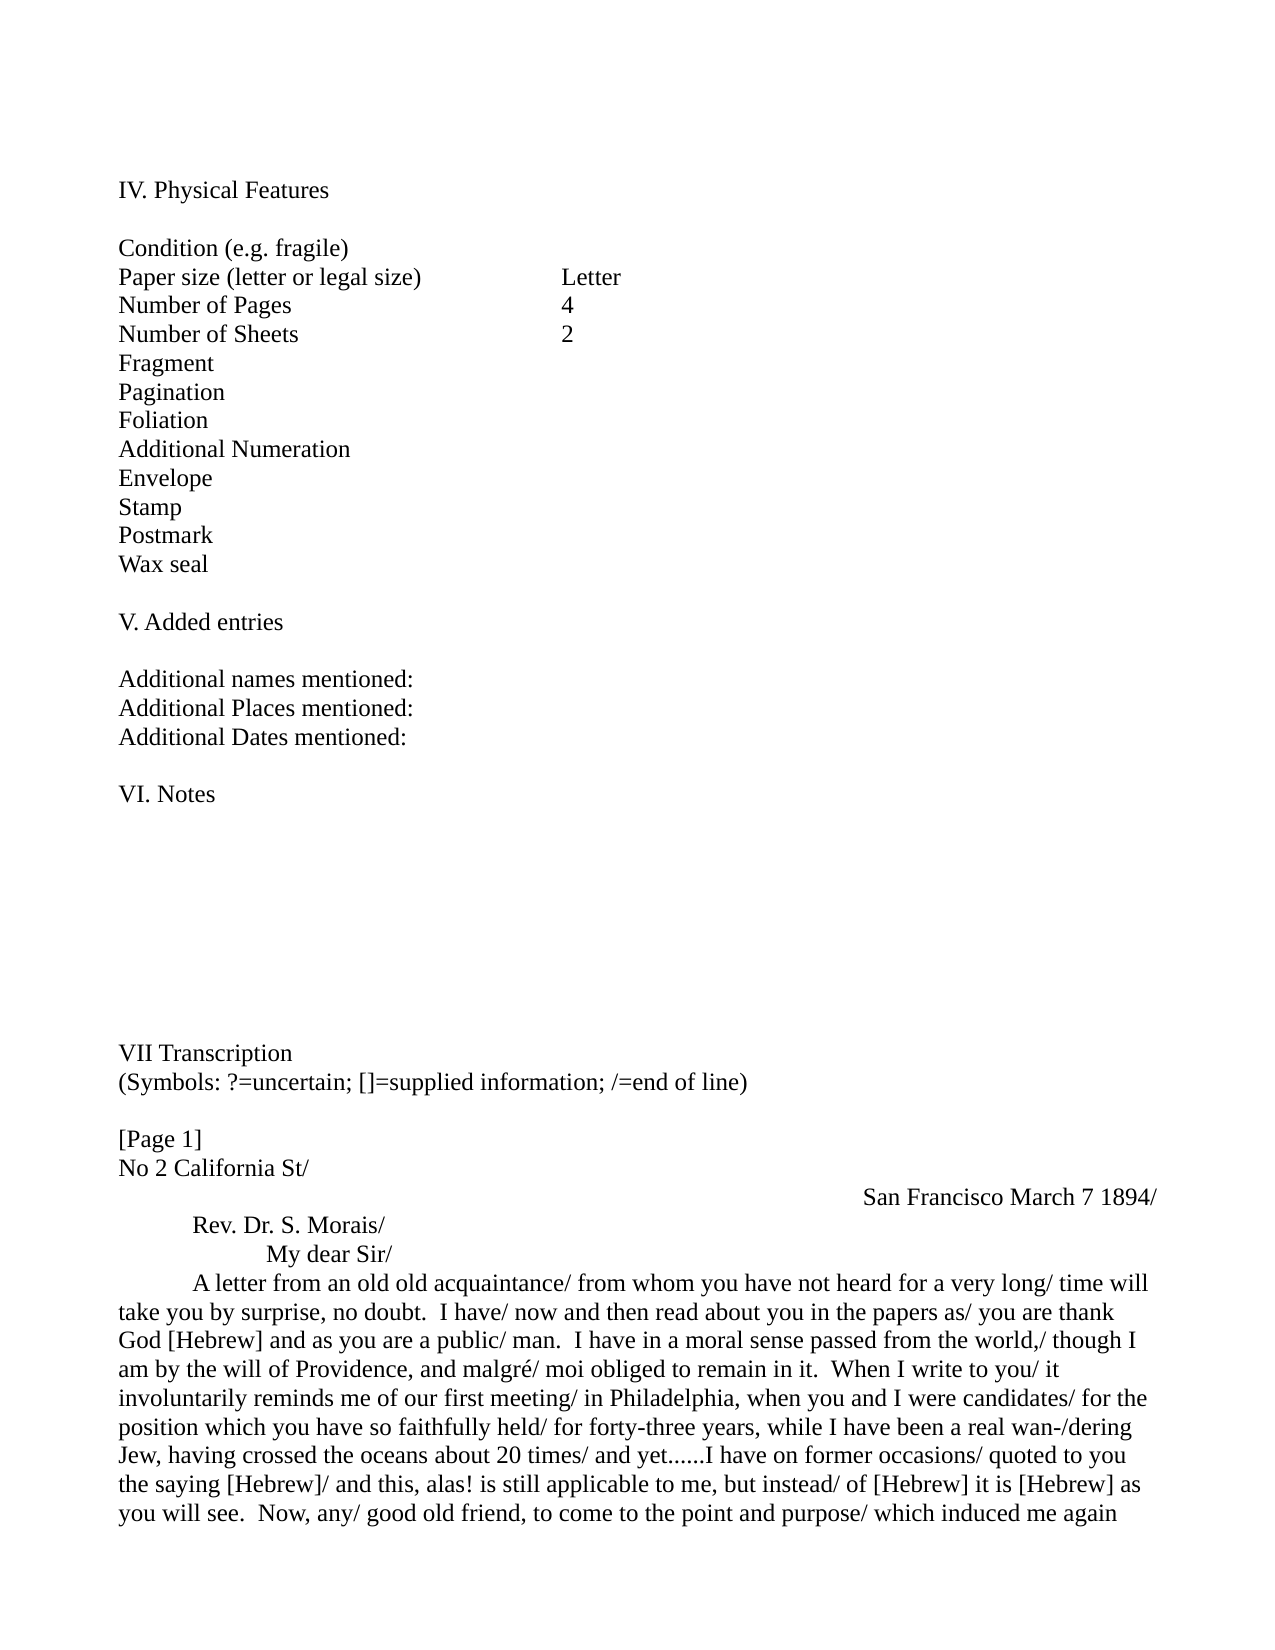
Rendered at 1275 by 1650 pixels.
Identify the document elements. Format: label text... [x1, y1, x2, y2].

text Number of Pages 4 [118, 291, 1157, 319]
text Stamp [118, 492, 1157, 521]
text Additional Places mentioned: [118, 693, 1157, 722]
text Fragment [118, 348, 1157, 377]
text Additional names mentioned: [118, 664, 1157, 693]
text Foliation [118, 406, 1157, 434]
text Rev. Dr. S. Morais/ [118, 1211, 1157, 1239]
text IV. Physical Features [118, 176, 1157, 204]
text (Symbols: ?=uncertain; []=supplied information; /=end of line) [118, 1067, 1157, 1096]
text Paper size (letter or legal size) Letter [118, 262, 1157, 291]
text Envelope [118, 463, 1157, 492]
text Additional Numeration [118, 434, 1157, 463]
text Additional Dates mentioned: [118, 722, 1157, 751]
text Pagination [118, 377, 1157, 406]
text VI. Notes [118, 779, 1157, 808]
text Condition (e.g. fragile) [118, 233, 1157, 262]
text Postma rk [118, 521, 1157, 549]
text V. Added entries [118, 607, 1157, 636]
text My dear Sir/ [118, 1239, 1157, 1268]
text Number of Sheets 2 [118, 319, 1157, 348]
text VII Transcription [118, 1038, 1157, 1067]
text A letter from an old old acquaintance/ from whom you have not heard for a very long/ time will take you by surprise, no doubt. I have/ now and then read about you in the papers as/ you are thank God [Hebrew] and as you are a public/ man. I have in a moral sense passed from the world,/ though I am by the will of Providence, and malgré/ moi obliged to remain in it. When I write to you/ it involuntarily reminds me of our first meeting/ in Philadelphia, when you and I were candidates/ for the position which you have so faithfully held/ for forty-three years, while I have been a real wan-/dering Jew, having crossed the oceans about 20 times/ and yet......I have on former occasions/ quoted to you the saying [Hebrew]/ and this, alas! is still applicable to me, but instead/ of [Hebrew] it is [Hebrew] as you will see. Now, any/ good old friend, to come to the point and purpose/ which induced me again [118, 1268, 1157, 1527]
text No 2 California St/ [118, 1153, 1157, 1182]
text [Page 1] [118, 1124, 1157, 1153]
text Wax seal [118, 549, 1157, 578]
text San Francisco March 7 1894/ [118, 1182, 1157, 1211]
